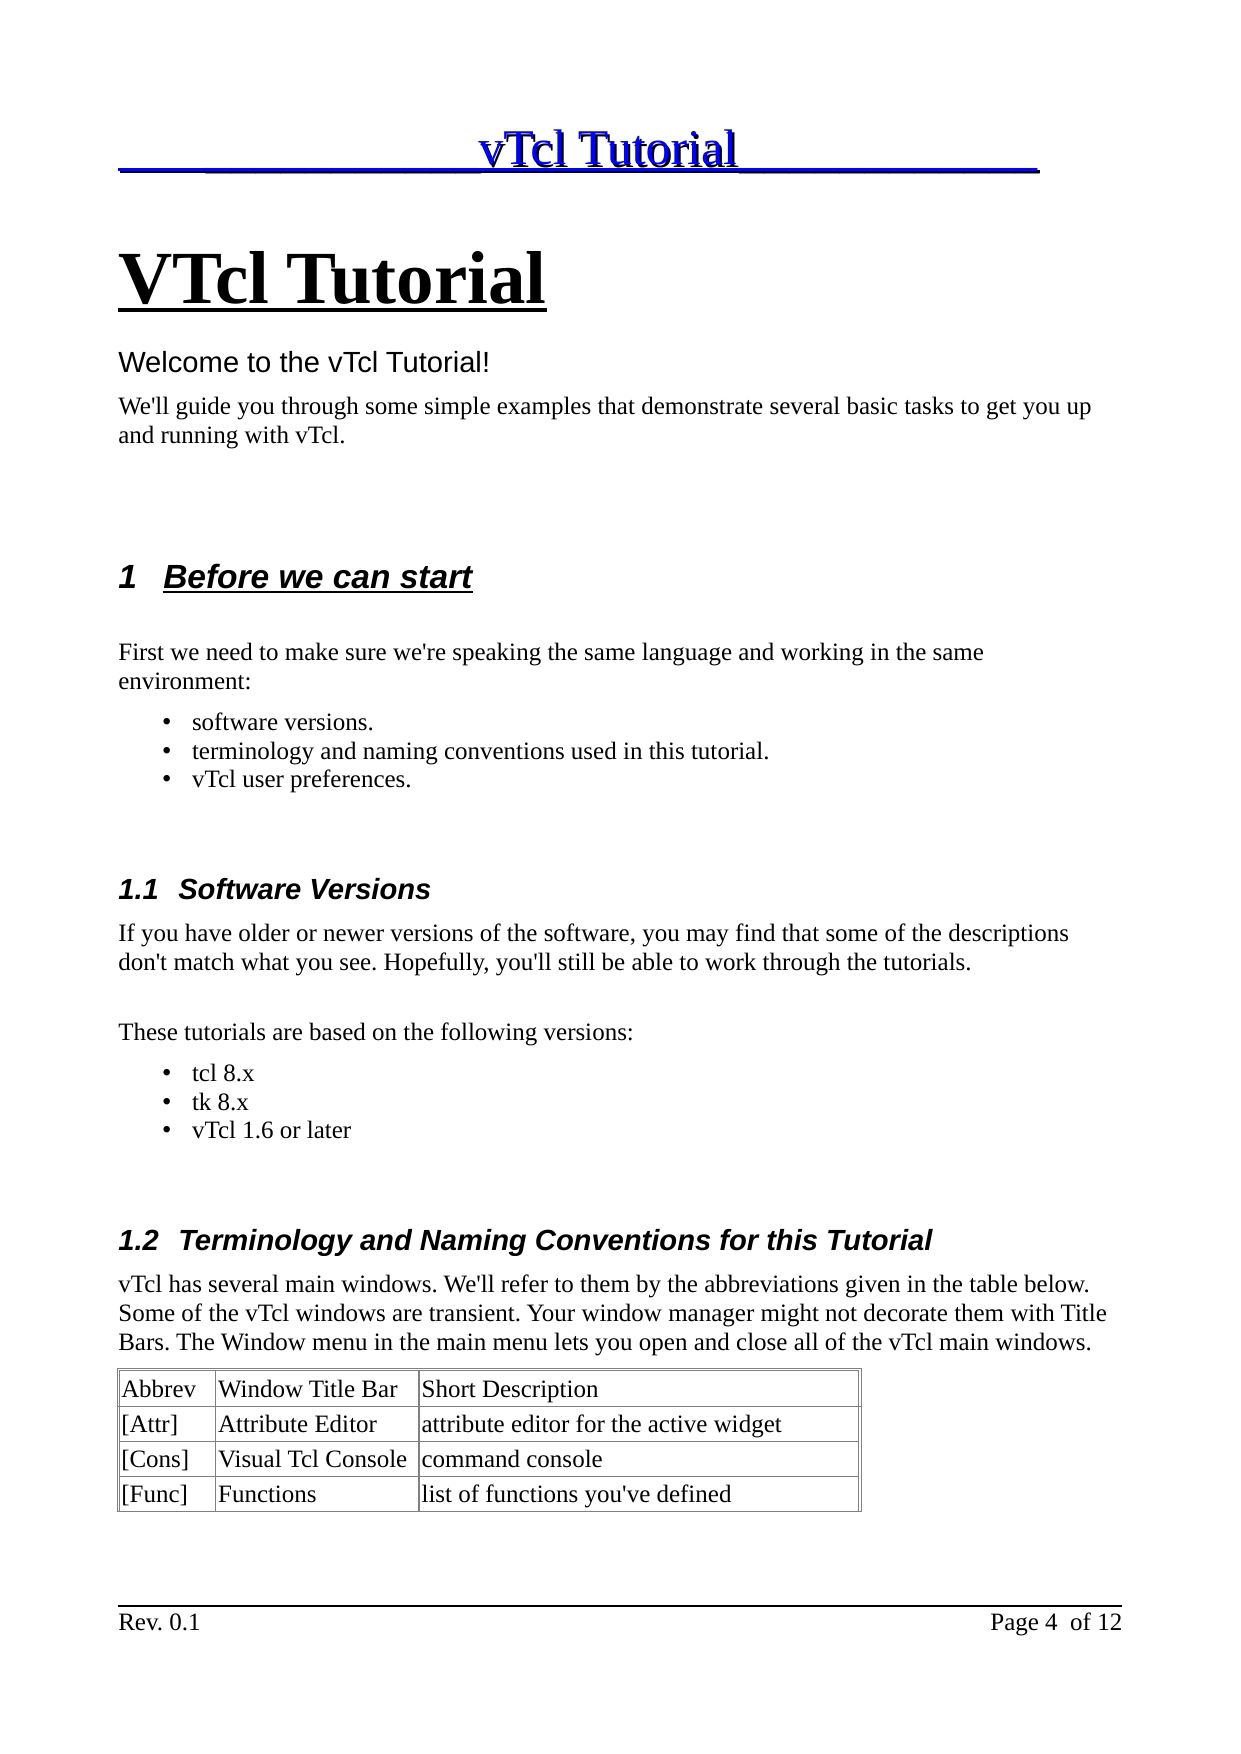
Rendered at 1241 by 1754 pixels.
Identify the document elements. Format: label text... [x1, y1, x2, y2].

list tk 8.x [162, 1087, 1122, 1116]
text We'll guide you through some simple examples that demonstrate several basic tasks to get you up and running with vTcl. [118, 391, 1122, 449]
text VTcl Tutorial [118, 234, 1122, 320]
list terminology and naming conventions used in this tutorial. [162, 736, 1122, 764]
table_cell Attribute Editor [216, 1407, 418, 1441]
table_cell [Attr] [120, 1407, 215, 1441]
subtitle Terminology and Naming Conventions for this Tutorial [118, 1223, 1122, 1257]
subtitle Software Versions [118, 872, 1122, 906]
list vTcl 1.6 or later [162, 1116, 1122, 1144]
list vTcl user preferences. [162, 764, 1122, 793]
table_cell [Func] [120, 1477, 215, 1511]
subtitle Welcome to the vTcl Tutorial! [118, 345, 1122, 379]
text These tutorials are based on the following versions: [118, 1017, 1122, 1046]
table_cell [Cons] [120, 1442, 215, 1476]
table_cell attribute editor for the active widget [420, 1407, 858, 1441]
table_header Short Description [420, 1371, 858, 1406]
list software versions. [162, 707, 1122, 736]
table_cell command console [420, 1442, 858, 1476]
text If you have older or newer versions of the software, you may find that some of the descriptions don't match what you see. Hopefully, you'll still be able to work through the tutorials. [118, 918, 1122, 1004]
subtitle Before we can start [118, 557, 1122, 596]
table_header Abbrev [120, 1371, 215, 1406]
table_header Window Title Bar [216, 1371, 418, 1406]
text vTcl has several main windows. We'll refer to them by the abbreviations given in the table below. Some of the vTcl windows are transient. Your window manager might not decorate them with Title Bars. The Window menu in the main menu lets you open and close all of the vTcl main windows. [118, 1269, 1122, 1355]
table_cell Functions [216, 1477, 418, 1511]
text First we need to make sure we're speaking the same language and working in the same environment: [118, 608, 1122, 694]
table_cell Visual Tcl Console [216, 1442, 418, 1476]
table_cell list of functions you've defined [420, 1477, 858, 1511]
list tcl 8.x [162, 1058, 1122, 1087]
